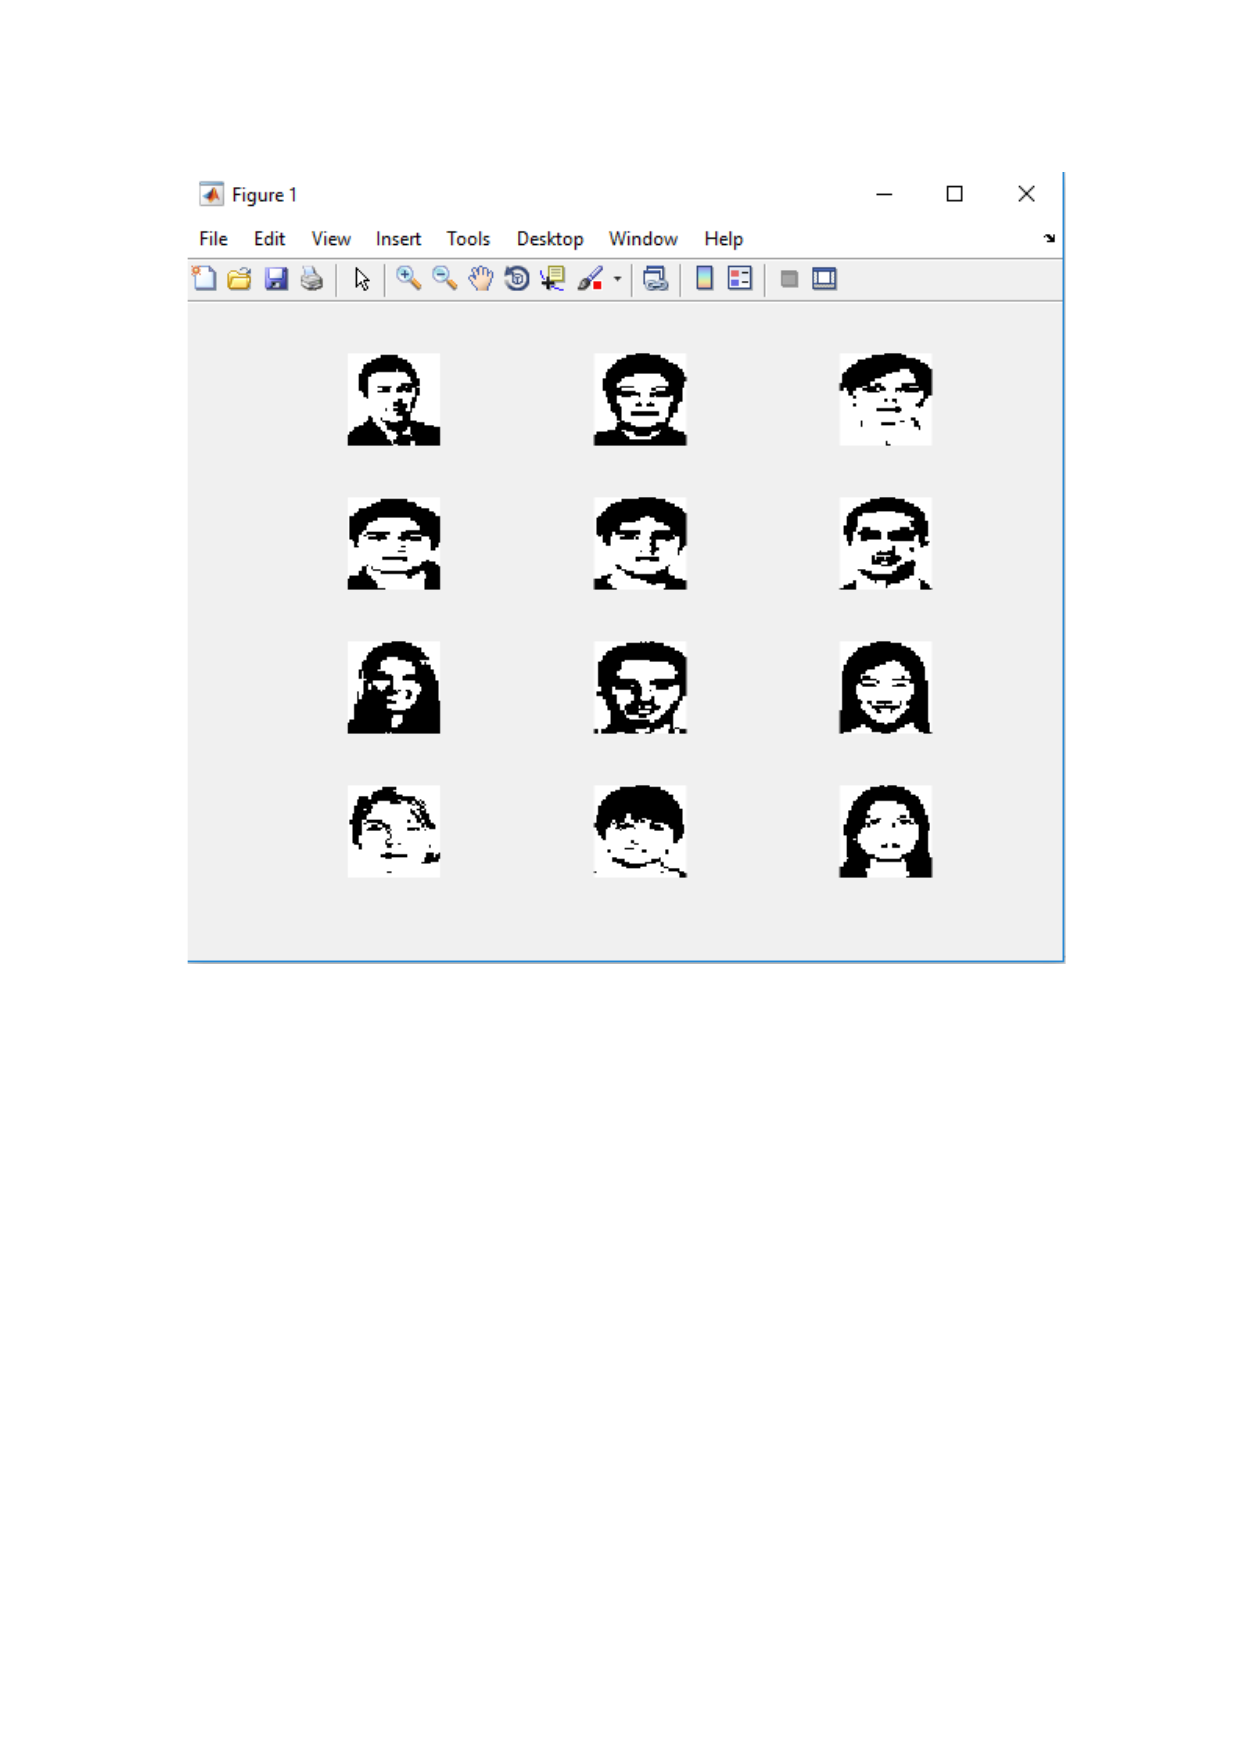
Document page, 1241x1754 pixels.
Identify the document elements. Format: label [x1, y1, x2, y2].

picture [187, 172, 1066, 964]
